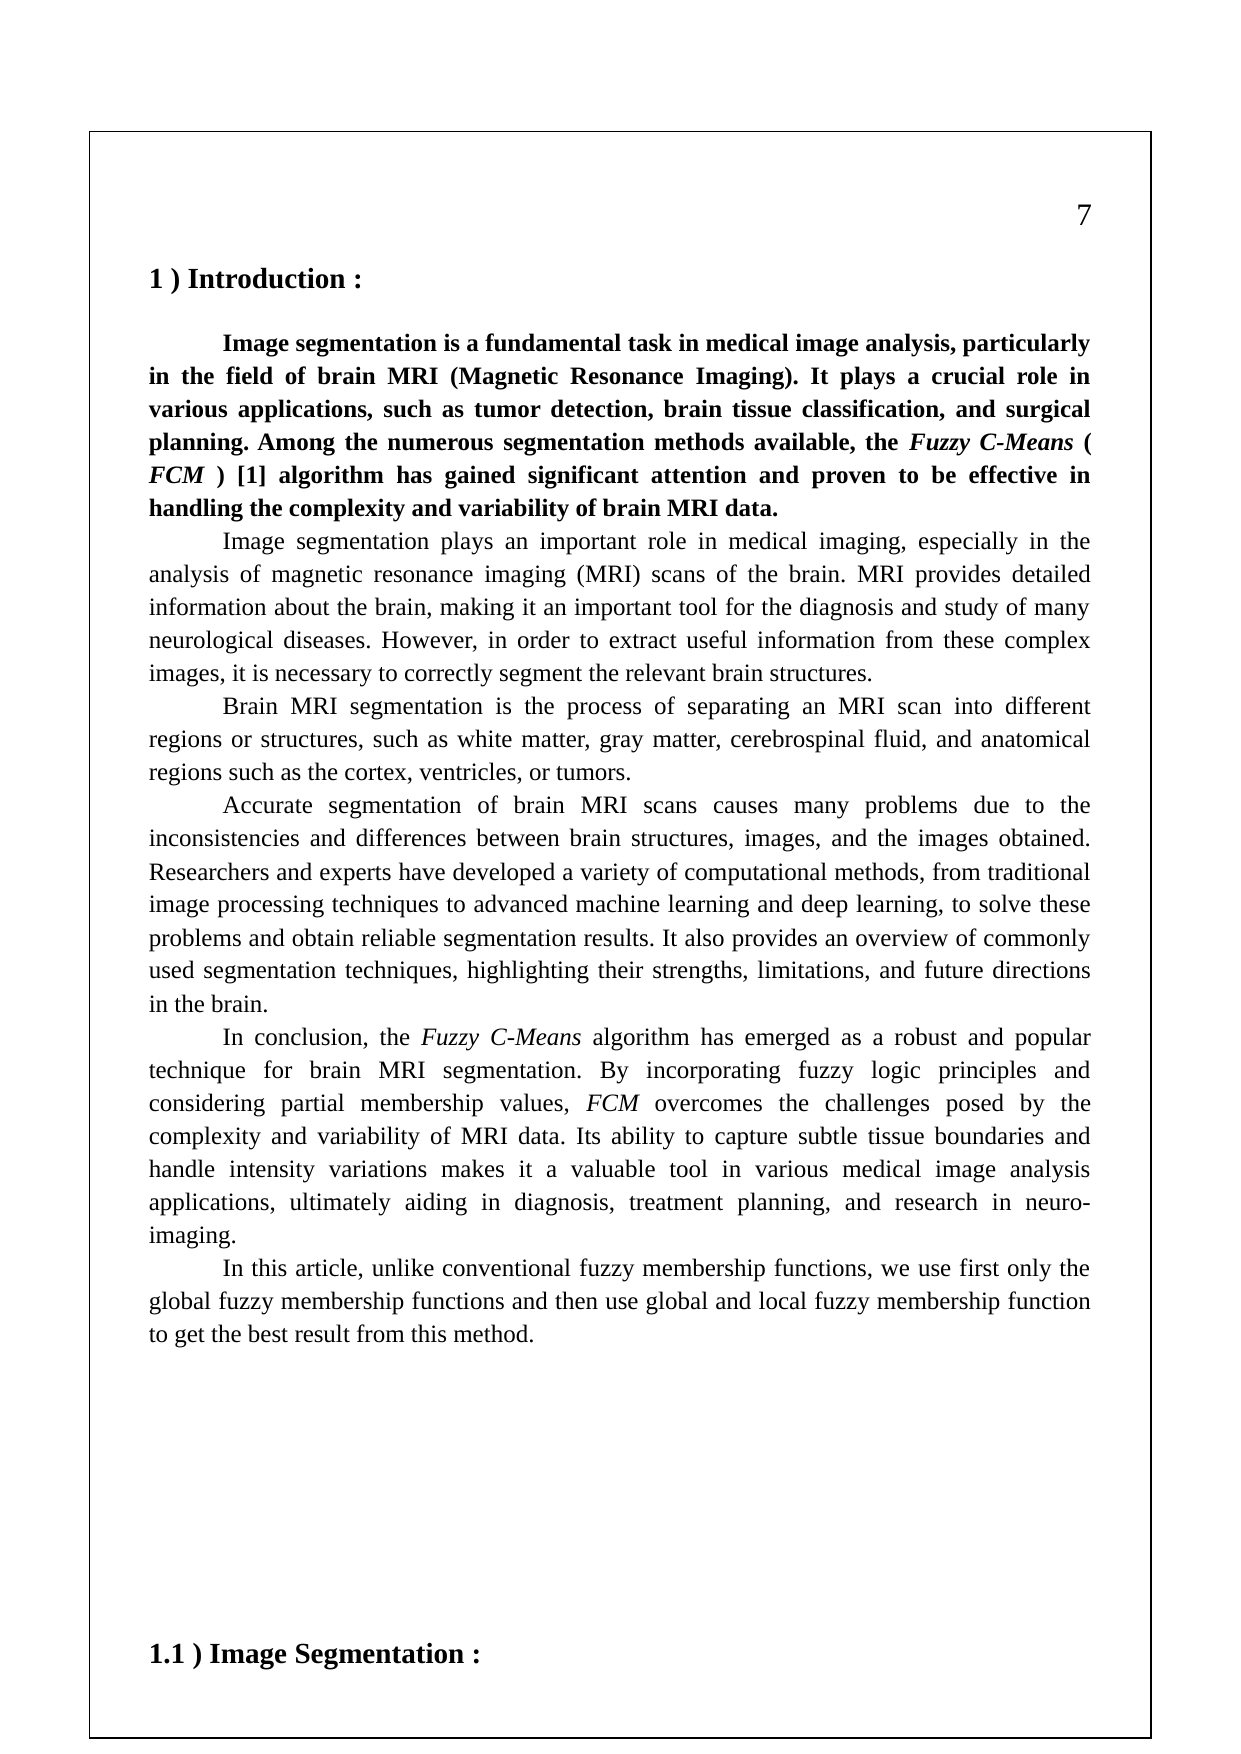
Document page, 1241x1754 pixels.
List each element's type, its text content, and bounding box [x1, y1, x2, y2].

text 1 ) Introduction : [148, 261, 1092, 295]
text In conclusion, the Fuzzy C-Means algorithm has emerged as a robust and popular technique for brain MRI segmentation. By incorporating fuzzy logic principles and considering partial membership values, FCM overcomes the challenges posed by the complexity and variability of MRI data. Its ability to capture subtle tissue boundaries and handle intensity variations makes it a valuable tool in various medical image analysis applications, ultimately aiding in diagnosis, treatment planning, and research in neuro-imaging. [148, 1022, 1092, 1248]
text Image segmentation plays an important role in medical imaging, especially in the analysis of magnetic resonance imaging (MRI) scans of the brain. MRI provides detailed information about the brain, making it an important tool for the diagnosis and study of many neurological diseases. However, in order to extract useful information from these complex images, it is necessary to correctly segment the relevant brain structures. [148, 526, 1092, 687]
text 1.1 ) Image Segmentation : [148, 1636, 1092, 1670]
text Image segmentation is a fundamental task in medical image analysis, particularly in the field of brain MRI (Magnetic Resonance Imaging). It plays a crucial role in various applications, such as tumor detection, brain tissue classification, and surgical planning. Among the numerous segmentation methods available, the Fuzzy C-Means ( FCM ) [1] algorithm has gained significant attention and proven to be effective in handling the complexity and variability of brain MRI data. [148, 326, 1092, 522]
text Accurate segmentation of brain MRI scans causes many problems due to the inconsistencies and differences between brain structures, images, and the images obtained. Researchers and experts have developed a variety of computational methods, from traditional image processing techniques to advanced machine learning and deep learning, to solve these problems and obtain reliable segmentation results. It also provides an overview of commonly used segmentation techniques, highlighting their strengths, limitations, and future directions in the brain. [148, 791, 1092, 1017]
text In this article, unlike conventional fuzzy membership functions, we use first only the global fuzzy membership functions and then use global and local fuzzy membership function to get the best result from this method. [148, 1253, 1092, 1348]
text Brain MRI segmentation is the process of separating an MRI scan into different regions or structures, such as white matter, gray matter, cerebrospinal fluid, and anatomical regions such as the cortex, ventricles, or tumors. [148, 691, 1092, 786]
